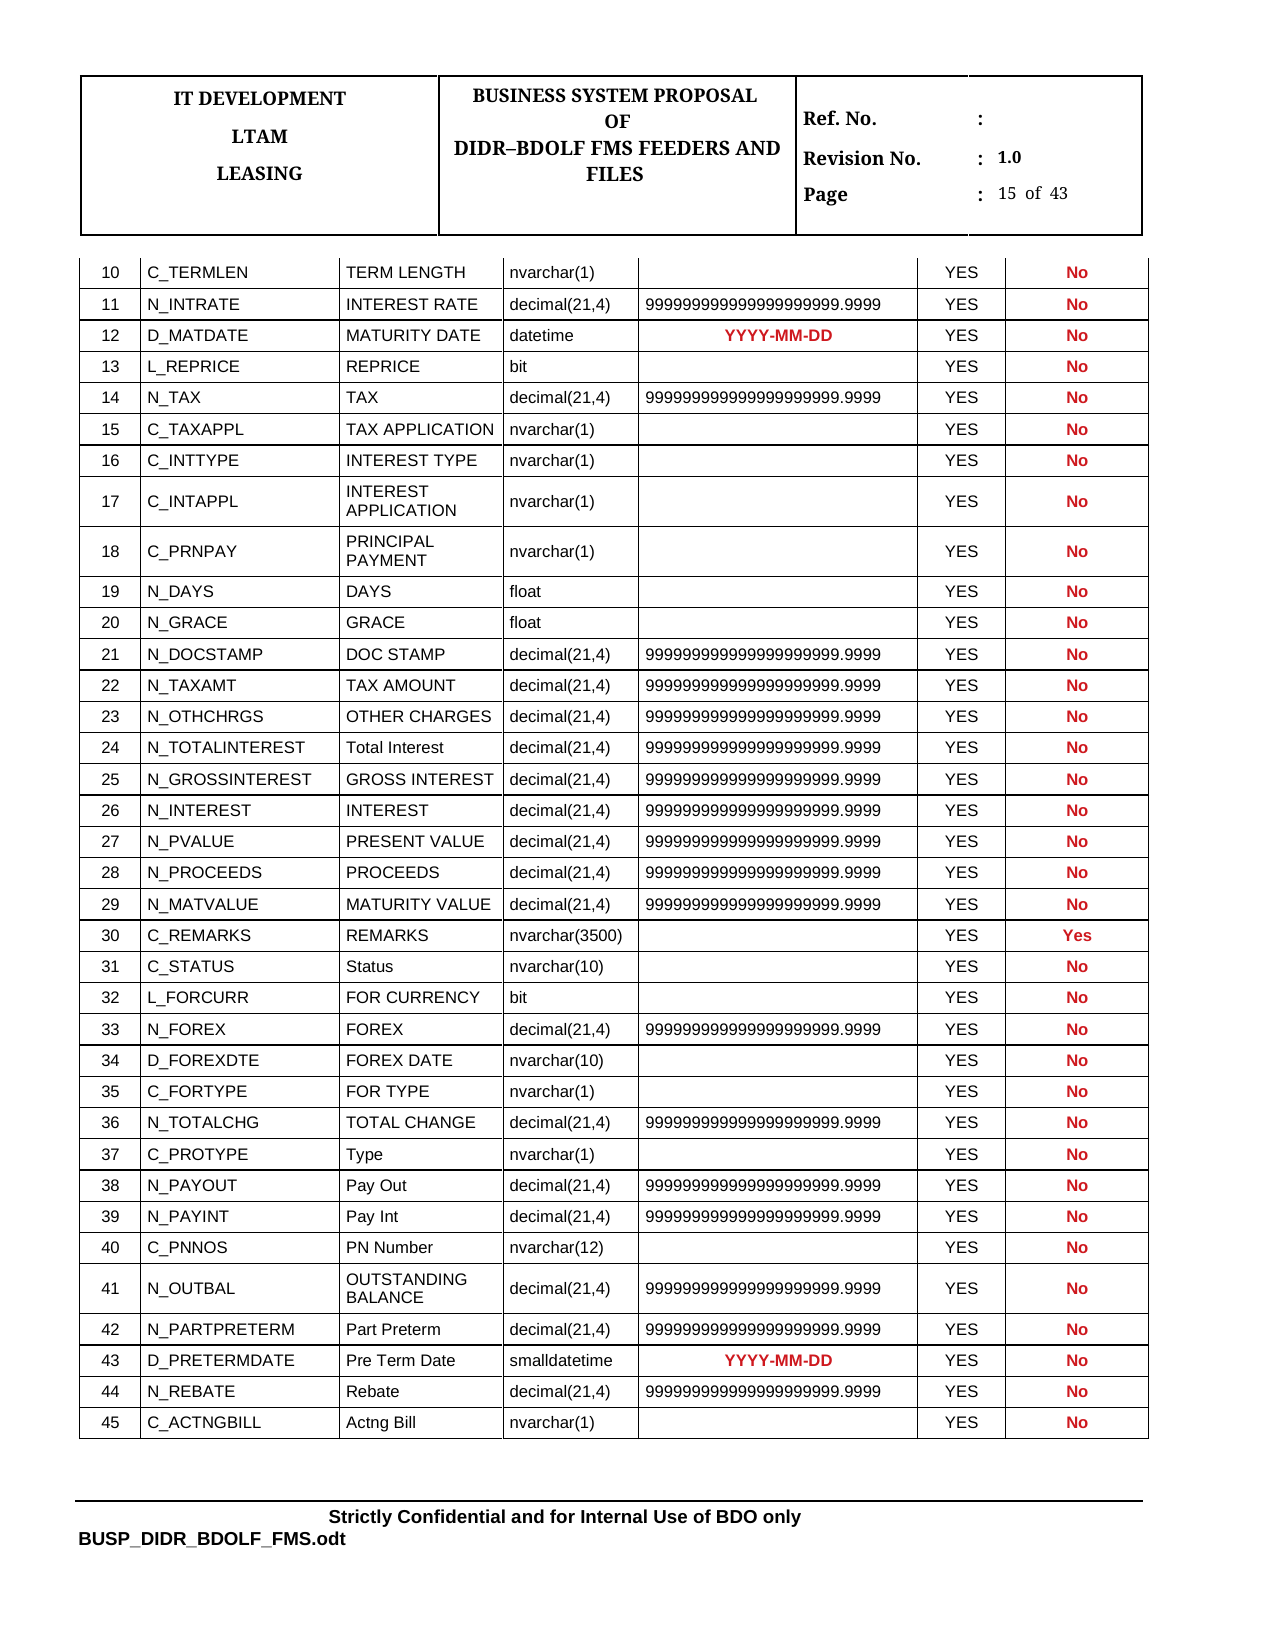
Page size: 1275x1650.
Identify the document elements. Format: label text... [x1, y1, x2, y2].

table_cell [639, 414, 917, 444]
table_cell No [1006, 577, 1148, 607]
table_cell 21 [80, 639, 140, 669]
table_cell 999999999999999999999.9999 [639, 702, 917, 732]
table_cell Rebate [340, 1377, 502, 1407]
table_cell 19 [80, 577, 140, 607]
table_cell No [1006, 827, 1148, 857]
table_cell N_TAXAMT [141, 671, 339, 701]
table_cell nvarchar(1) [504, 1408, 638, 1438]
table_cell YES [918, 827, 1005, 857]
table_cell No [1006, 414, 1148, 444]
table_cell C_ACTNGBILL [141, 1408, 339, 1438]
table_cell Total Interest [340, 733, 502, 763]
table_cell TAX AMOUNT [340, 671, 502, 701]
table_cell [639, 983, 917, 1013]
table_cell [639, 446, 917, 476]
table_cell 999999999999999999999.9999 [639, 671, 917, 701]
table_cell No [1006, 1014, 1148, 1044]
table_cell YES [918, 921, 1005, 951]
table_cell 999999999999999999999.9999 [639, 1314, 917, 1344]
table_cell No [1006, 1108, 1148, 1138]
table_cell REPRICE [340, 352, 502, 382]
table_cell decimal(21,4) [504, 289, 638, 319]
table_cell YES [918, 639, 1005, 669]
table_cell No [1006, 671, 1148, 701]
table_cell 26 [80, 796, 140, 826]
table_cell No [1006, 1377, 1148, 1407]
table_cell N_PARTPRETERM [141, 1314, 339, 1344]
table_cell REMARKS [340, 921, 502, 951]
table_cell 13 [80, 352, 140, 382]
table_cell YES [918, 527, 1005, 576]
table_cell YES [918, 1314, 1005, 1344]
table_cell DAYS [340, 577, 502, 607]
table_cell YES [918, 1233, 1005, 1263]
table_cell 999999999999999999999.9999 [639, 889, 917, 919]
table_cell D_FOREXDTE [141, 1046, 339, 1076]
table_cell 999999999999999999999.9999 [639, 1108, 917, 1138]
table_cell Pay Int [340, 1202, 502, 1232]
table_cell GROSS INTEREST [340, 764, 502, 794]
table_cell 32 [80, 983, 140, 1013]
table_cell [639, 608, 917, 638]
table_cell [639, 1139, 917, 1169]
table_cell C_PROTYPE [141, 1139, 339, 1169]
table_cell No [1006, 983, 1148, 1013]
table_cell 31 [80, 952, 140, 982]
table_cell N_GROSSINTEREST [141, 764, 339, 794]
table_cell [639, 1077, 917, 1107]
table_cell No [1006, 702, 1148, 732]
table_cell 43 [80, 1346, 140, 1376]
table_cell L_FORCURR [141, 983, 339, 1013]
table_cell nvarchar(1) [504, 527, 638, 576]
table_cell YES [918, 671, 1005, 701]
table_cell YES [918, 608, 1005, 638]
table_cell 34 [80, 1046, 140, 1076]
table_cell 999999999999999999999.9999 [639, 827, 917, 857]
table_cell decimal(21,4) [504, 702, 638, 732]
table_cell 17 [80, 477, 140, 526]
table_cell N_PAYINT [141, 1202, 339, 1232]
table_cell YES [918, 983, 1005, 1013]
table_cell 999999999999999999999.9999 [639, 1264, 917, 1313]
table_cell No [1006, 639, 1148, 669]
table_cell 36 [80, 1108, 140, 1138]
table_cell N_INTRATE [141, 289, 339, 319]
table_cell YES [918, 1014, 1005, 1044]
table_cell N_REBATE [141, 1377, 339, 1407]
table_cell DOC STAMP [340, 639, 502, 669]
table_cell L_REPRICE [141, 352, 339, 382]
table_cell 999999999999999999999.9999 [639, 764, 917, 794]
table_cell PRINCIPAL PAYMENT [340, 527, 502, 576]
table_cell 35 [80, 1077, 140, 1107]
table_cell YES [918, 764, 1005, 794]
table_cell 25 [80, 764, 140, 794]
table_cell [639, 258, 917, 288]
table_cell N_TAX [141, 383, 339, 413]
table_cell Type [340, 1139, 502, 1169]
table_cell YES [918, 1346, 1005, 1376]
table_cell D_MATDATE [141, 321, 339, 351]
table_cell C_REMARKS [141, 921, 339, 951]
table_cell decimal(21,4) [504, 1377, 638, 1407]
table_cell decimal(21,4) [504, 1014, 638, 1044]
table_cell N_PVALUE [141, 827, 339, 857]
table_cell 12 [80, 321, 140, 351]
table_cell No [1006, 764, 1148, 794]
table_cell N_INTEREST [141, 796, 339, 826]
table_cell [639, 577, 917, 607]
table_cell C_INTAPPL [141, 477, 339, 526]
table_cell No [1006, 258, 1148, 288]
table_cell bit [504, 352, 638, 382]
table_cell YES [918, 733, 1005, 763]
table_cell decimal(21,4) [504, 796, 638, 826]
table_cell 14 [80, 383, 140, 413]
table_cell decimal(21,4) [504, 671, 638, 701]
table_cell 39 [80, 1202, 140, 1232]
table_cell nvarchar(1) [504, 477, 638, 526]
table_cell decimal(21,4) [504, 1314, 638, 1344]
table_cell C_INTTYPE [141, 446, 339, 476]
table_cell No [1006, 1408, 1148, 1438]
table_cell [639, 921, 917, 951]
table_cell No [1006, 1346, 1148, 1376]
table_cell N_TOTALCHG [141, 1108, 339, 1138]
table_cell TAX APPLICATION [340, 414, 502, 444]
table_cell 27 [80, 827, 140, 857]
table_cell [639, 952, 917, 982]
table_cell 999999999999999999999.9999 [639, 1377, 917, 1407]
table_cell INTEREST RATE [340, 289, 502, 319]
table_cell nvarchar(1) [504, 258, 638, 288]
table_cell YES [918, 258, 1005, 288]
table_cell YES [918, 1139, 1005, 1169]
table_cell FOREX DATE [340, 1046, 502, 1076]
table_cell nvarchar(3500) [504, 921, 638, 951]
table_cell FOREX [340, 1014, 502, 1044]
table_cell PRESENT VALUE [340, 827, 502, 857]
table_cell YES [918, 383, 1005, 413]
table_cell decimal(21,4) [504, 383, 638, 413]
table_cell [639, 477, 917, 526]
table_cell GRACE [340, 608, 502, 638]
table_cell 16 [80, 446, 140, 476]
table_cell nvarchar(1) [504, 446, 638, 476]
table_cell nvarchar(10) [504, 952, 638, 982]
table_cell decimal(21,4) [504, 858, 638, 888]
table_cell No [1006, 733, 1148, 763]
table_cell YES [918, 1077, 1005, 1107]
table_cell No [1006, 1314, 1148, 1344]
table_cell 15 [80, 414, 140, 444]
table_cell N_PAYOUT [141, 1171, 339, 1201]
table_cell bit [504, 983, 638, 1013]
table_cell 30 [80, 921, 140, 951]
table_cell D_PRETERMDATE [141, 1346, 339, 1376]
table_cell 44 [80, 1377, 140, 1407]
table_cell float [504, 608, 638, 638]
table_cell INTEREST TYPE [340, 446, 502, 476]
table_cell Pay Out [340, 1171, 502, 1201]
table_cell FOR TYPE [340, 1077, 502, 1107]
table_cell 999999999999999999999.9999 [639, 1202, 917, 1232]
table_cell [639, 352, 917, 382]
table_cell decimal(21,4) [504, 889, 638, 919]
table_cell MATURITY DATE [340, 321, 502, 351]
table_cell nvarchar(12) [504, 1233, 638, 1263]
table_cell decimal(21,4) [504, 764, 638, 794]
table_cell YES [918, 1408, 1005, 1438]
table_cell No [1006, 1233, 1148, 1263]
table_cell 23 [80, 702, 140, 732]
table_cell [639, 1408, 917, 1438]
table_cell nvarchar(10) [504, 1046, 638, 1076]
table_cell Part Preterm [340, 1314, 502, 1344]
table_cell TAX [340, 383, 502, 413]
table_cell 37 [80, 1139, 140, 1169]
table_cell 20 [80, 608, 140, 638]
table_cell 33 [80, 1014, 140, 1044]
table_cell nvarchar(1) [504, 1077, 638, 1107]
table_cell nvarchar(1) [504, 1139, 638, 1169]
table_cell INTEREST APPLICATION [340, 477, 502, 526]
table_cell No [1006, 527, 1148, 576]
table_cell YES [918, 1171, 1005, 1201]
table_cell decimal(21,4) [504, 1264, 638, 1313]
table_cell Status [340, 952, 502, 982]
table_cell YES [918, 796, 1005, 826]
table_cell YES [918, 952, 1005, 982]
table_cell 11 [80, 289, 140, 319]
table_cell N_OTHCHRGS [141, 702, 339, 732]
table_cell YES [918, 1264, 1005, 1313]
table_cell No [1006, 796, 1148, 826]
table_cell N_GRACE [141, 608, 339, 638]
table_cell YES [918, 289, 1005, 319]
table_cell TOTAL CHANGE [340, 1108, 502, 1138]
table_cell Yes [1006, 921, 1148, 951]
table_cell N_OUTBAL [141, 1264, 339, 1313]
table_cell TERM LENGTH [340, 258, 502, 288]
table_cell 22 [80, 671, 140, 701]
table_cell YES [918, 1108, 1005, 1138]
table_cell No [1006, 858, 1148, 888]
table_cell YES [918, 477, 1005, 526]
table_cell N_MATVALUE [141, 889, 339, 919]
table_cell smalldatetime [504, 1346, 638, 1376]
table_cell 18 [80, 527, 140, 576]
table_cell MATURITY VALUE [340, 889, 502, 919]
table_cell 38 [80, 1171, 140, 1201]
table_cell No [1006, 1139, 1148, 1169]
table_cell YES [918, 352, 1005, 382]
table_cell 41 [80, 1264, 140, 1313]
table_cell decimal(21,4) [504, 1202, 638, 1232]
table_cell 28 [80, 858, 140, 888]
table_cell 42 [80, 1314, 140, 1344]
table_cell No [1006, 321, 1148, 351]
table_cell Actng Bill [340, 1408, 502, 1438]
table_cell C_TERMLEN [141, 258, 339, 288]
table_cell No [1006, 352, 1148, 382]
table_cell 10 [80, 258, 140, 288]
table_cell [639, 1046, 917, 1076]
table_cell 999999999999999999999.9999 [639, 1171, 917, 1201]
table_cell YES [918, 577, 1005, 607]
table_cell YES [918, 1046, 1005, 1076]
table_cell C_FORTYPE [141, 1077, 339, 1107]
table_cell 999999999999999999999.9999 [639, 858, 917, 888]
table_cell No [1006, 952, 1148, 982]
table_cell 999999999999999999999.9999 [639, 289, 917, 319]
table_cell N_TOTALINTEREST [141, 733, 339, 763]
table_cell datetime [504, 321, 638, 351]
table_cell 999999999999999999999.9999 [639, 639, 917, 669]
table_cell 45 [80, 1408, 140, 1438]
table_cell YES [918, 889, 1005, 919]
table_cell No [1006, 446, 1148, 476]
table_cell YES [918, 1377, 1005, 1407]
table_cell 999999999999999999999.9999 [639, 383, 917, 413]
table_cell No [1006, 383, 1148, 413]
table_cell No [1006, 608, 1148, 638]
table_cell decimal(21,4) [504, 733, 638, 763]
table_cell Pre Term Date [340, 1346, 502, 1376]
table_cell PROCEEDS [340, 858, 502, 888]
table_cell decimal(21,4) [504, 639, 638, 669]
table_cell YES [918, 702, 1005, 732]
table_cell decimal(21,4) [504, 1171, 638, 1201]
table_cell YES [918, 446, 1005, 476]
table_cell YYYY-MM-DD [639, 1346, 917, 1376]
table_cell N_FOREX [141, 1014, 339, 1044]
table_cell [639, 1233, 917, 1263]
table_cell C_PNNOS [141, 1233, 339, 1263]
table_cell N_PROCEEDS [141, 858, 339, 888]
table_cell YES [918, 321, 1005, 351]
table_cell No [1006, 1264, 1148, 1313]
table_cell float [504, 577, 638, 607]
table_cell N_DOCSTAMP [141, 639, 339, 669]
table_cell OTHER CHARGES [340, 702, 502, 732]
table_cell No [1006, 889, 1148, 919]
table_cell 999999999999999999999.9999 [639, 796, 917, 826]
table_cell nvarchar(1) [504, 414, 638, 444]
table_cell No [1006, 1202, 1148, 1232]
table_cell YES [918, 858, 1005, 888]
table_cell C_STATUS [141, 952, 339, 982]
table_cell No [1006, 1171, 1148, 1201]
table_cell decimal(21,4) [504, 827, 638, 857]
table_cell C_PRNPAY [141, 527, 339, 576]
table_cell C_TAXAPPL [141, 414, 339, 444]
table_cell YES [918, 414, 1005, 444]
table_cell FOR CURRENCY [340, 983, 502, 1013]
table_cell No [1006, 1046, 1148, 1076]
table_cell 999999999999999999999.9999 [639, 733, 917, 763]
table_cell [639, 527, 917, 576]
table_cell YYYY-MM-DD [639, 321, 917, 351]
table_cell OUTSTANDING BALANCE [340, 1264, 502, 1313]
table_cell 29 [80, 889, 140, 919]
table_cell No [1006, 289, 1148, 319]
table_cell PN Number [340, 1233, 502, 1263]
table_cell INTEREST [340, 796, 502, 826]
table_cell No [1006, 1077, 1148, 1107]
table_cell YES [918, 1202, 1005, 1232]
table_cell 40 [80, 1233, 140, 1263]
table_cell No [1006, 477, 1148, 526]
table_cell 24 [80, 733, 140, 763]
table_cell N_DAYS [141, 577, 339, 607]
table_cell 999999999999999999999.9999 [639, 1014, 917, 1044]
table_cell decimal(21,4) [504, 1108, 638, 1138]
